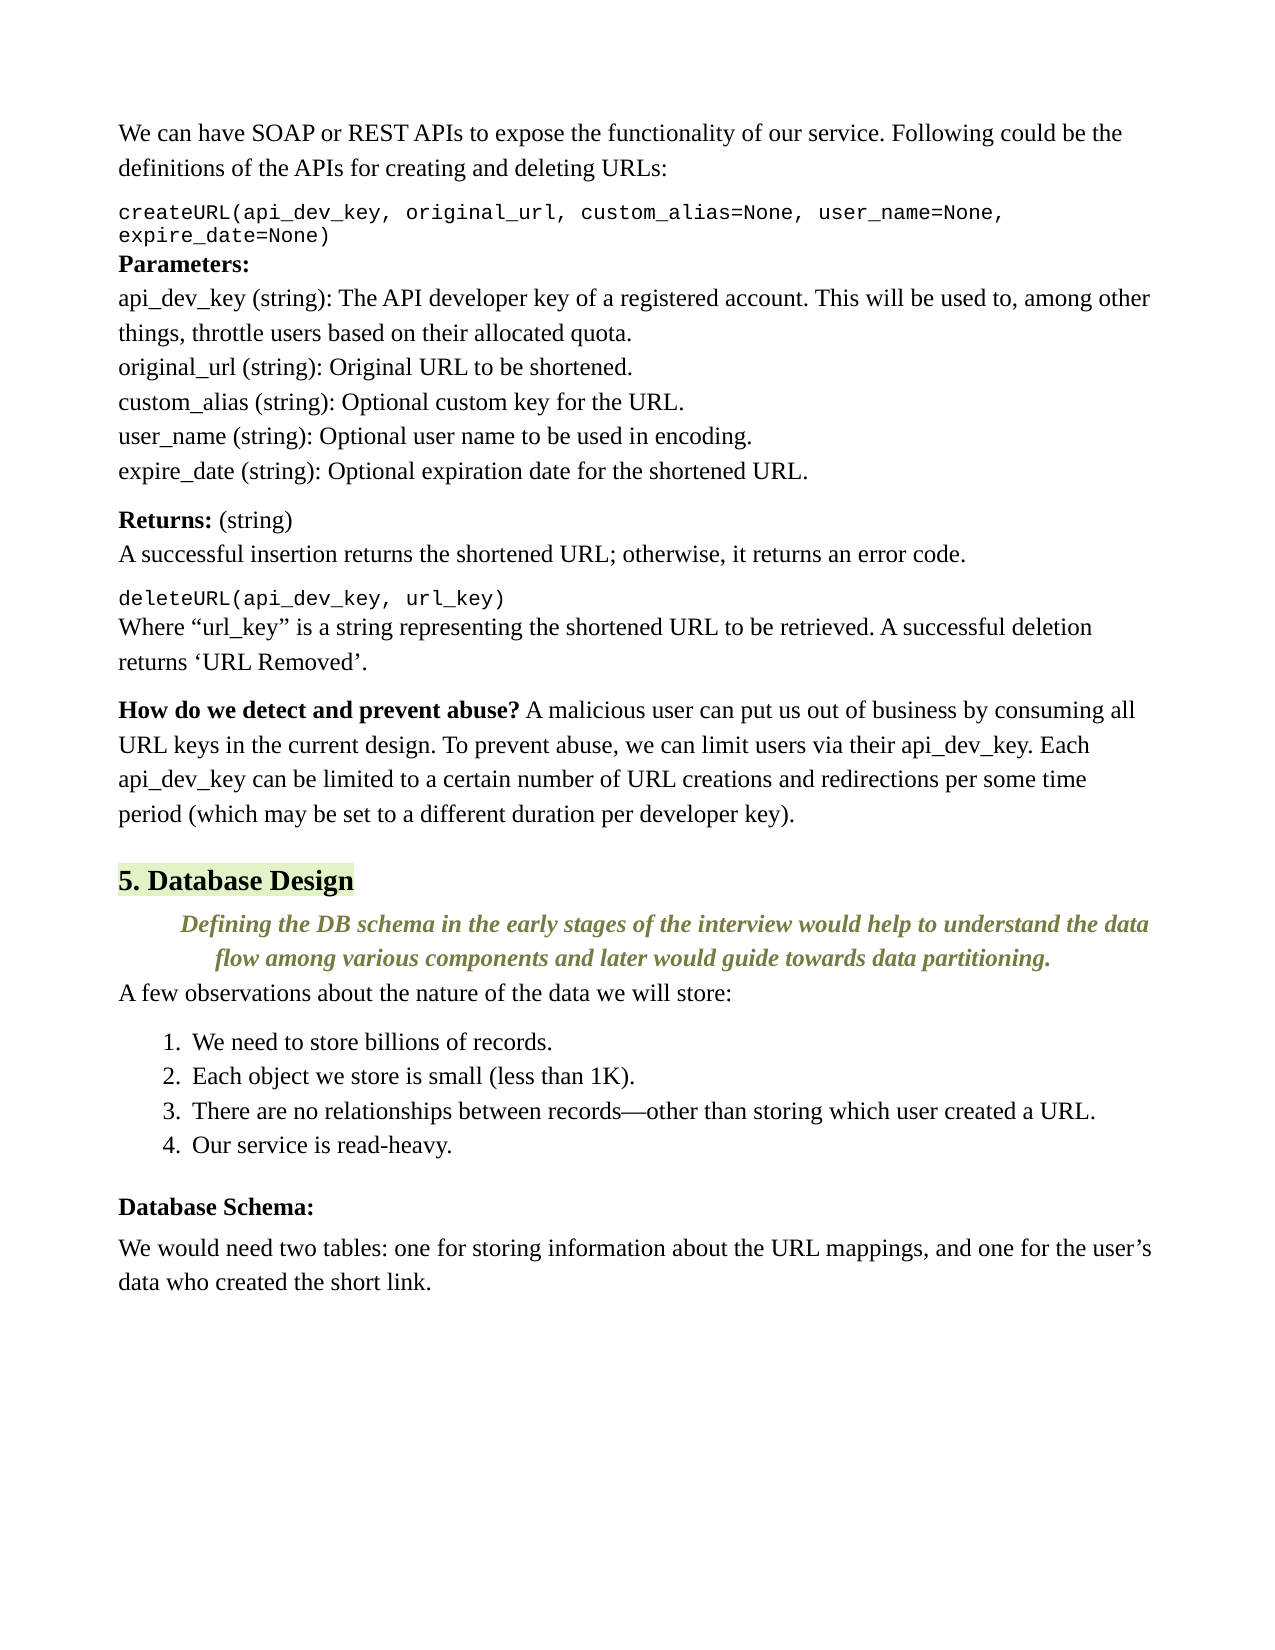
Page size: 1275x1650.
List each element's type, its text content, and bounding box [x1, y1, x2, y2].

text Where “url_key” is a string representing the shortened URL to be retrieved. A successful deletion returns ‘URL Removed’. [118, 612, 1157, 675]
list There are no relationships between records—other than storing which user created a URL. [162, 1096, 1157, 1124]
text deleteURL(api_dev_key, url_key) [118, 588, 1157, 612]
text How do we detect and prevent abuse? A malicious user can put us out of business by consuming all URL keys in the current design. To prevent abuse, we can limit users via their api_dev_key. Each api_dev_key can be limited to a certain number of URL creations and redirections per some time period (which may be set to a different duration per developer key). [118, 696, 1157, 828]
list We need to store billions of records. [162, 1027, 1157, 1056]
text Parameters: api_dev_key (string): The API developer key of a registered account. This will be used to, among other things, throttle users based on their allocated quota. original_url (string): Original URL to be shortened. custom_alias (string): Optional custom key for the URL. user_name (string): Optional user name to be used in encoding. expire_date (string): Optional expiration date for the shortened URL. [118, 249, 1157, 484]
list Each object we store is small (less than 1K). [162, 1061, 1157, 1090]
subtitle Database Schema: [118, 1192, 1157, 1221]
text createURL(api_dev_key, original_url, custom_alias=None, user_name=None, expire_date=None) [118, 202, 1157, 249]
text We would need two tables: one for storing information about the URL mappings, and one for the user’s data who created the short link. [118, 1233, 1157, 1296]
subtitle 5. Database Design [118, 863, 1157, 896]
text A few observations about the nature of the data we will store: [118, 978, 1157, 1006]
list Our service is read-heavy. [162, 1130, 1157, 1159]
text Returns: (string) A successful insertion returns the shortened URL; otherwise, it returns an error code. [118, 505, 1157, 568]
text We can have SOAP or REST APIs to expose the functionality of our service. Following could be the definitions of the APIs for creating and deleting URLs: [118, 118, 1157, 181]
text 💡 Defining the DB schema in the early stages of the interview would help to understand the data flow among various components and later would guide towards data partitioning. [118, 909, 1157, 972]
